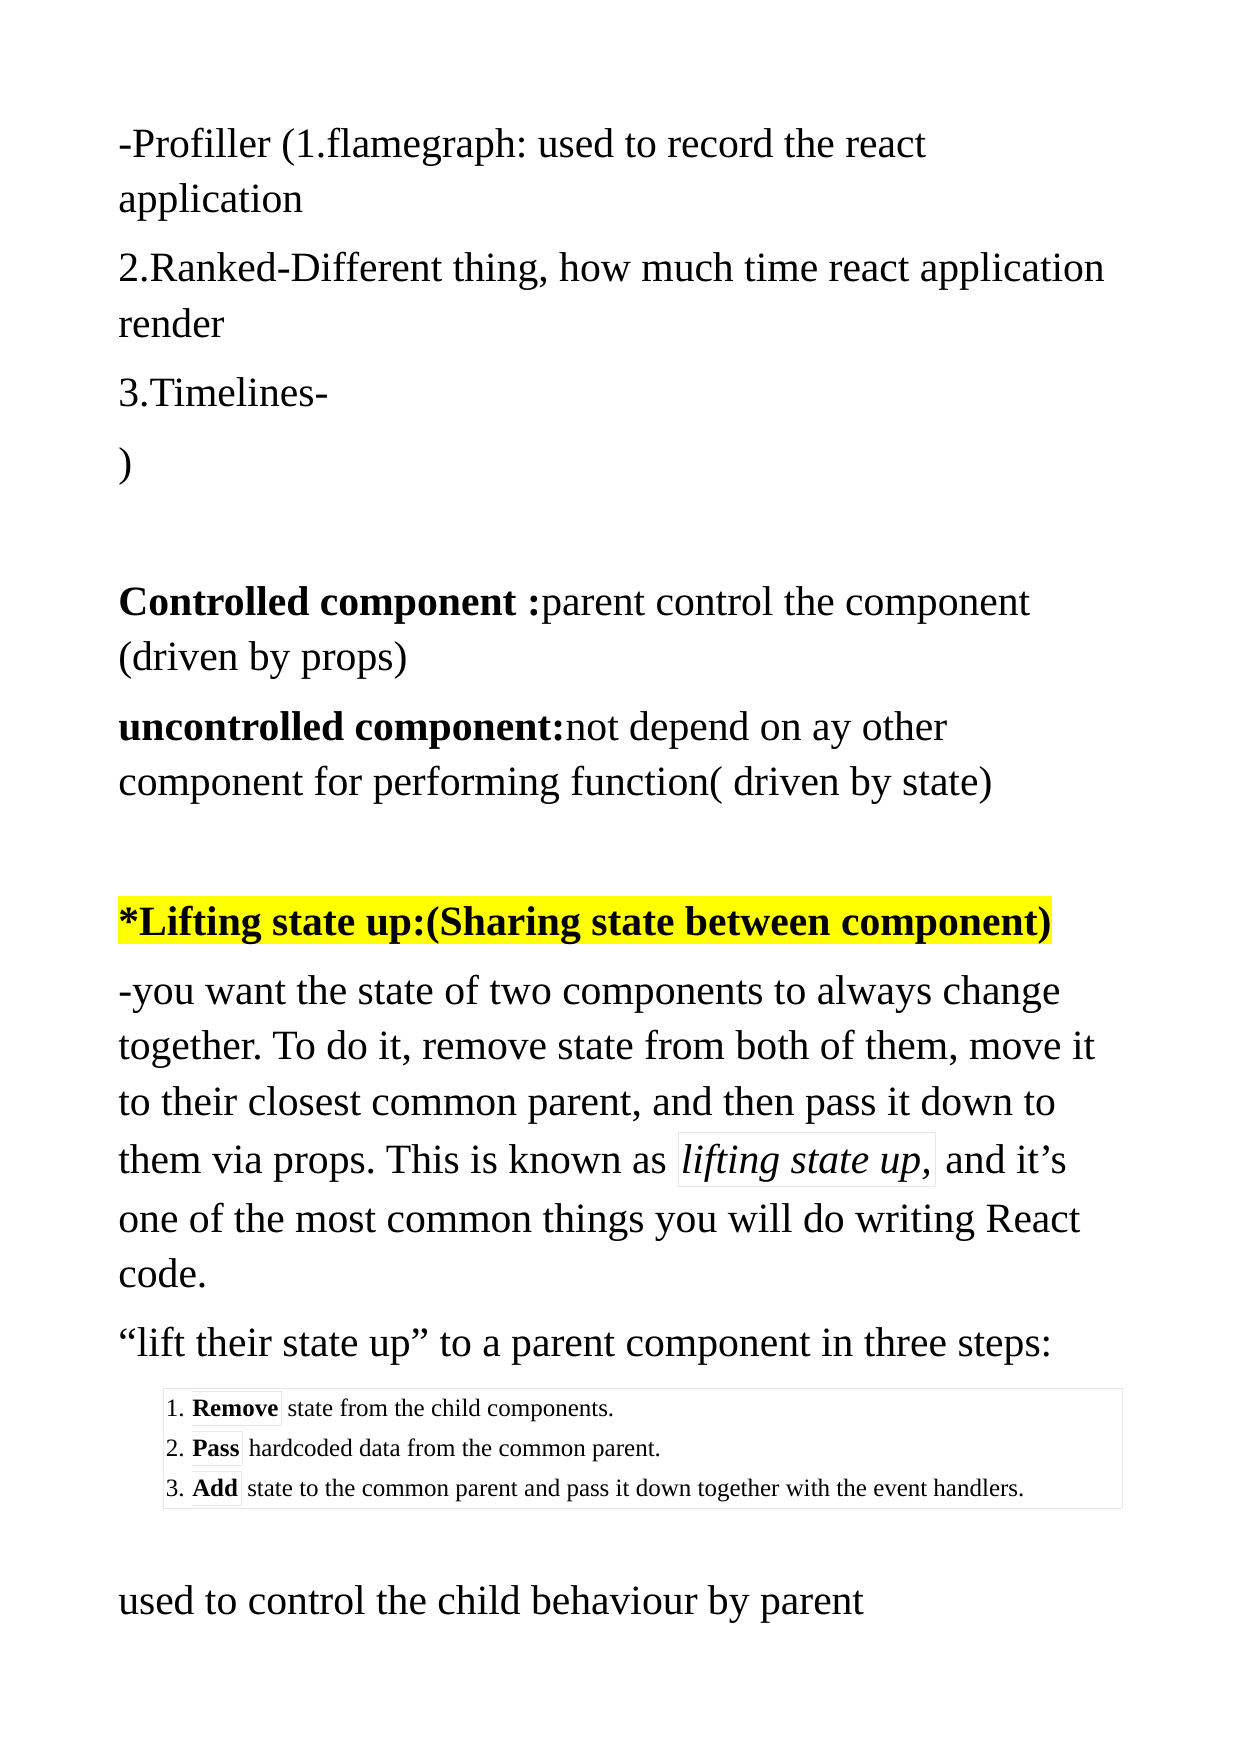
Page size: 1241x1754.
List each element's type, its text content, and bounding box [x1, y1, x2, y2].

text ) [118, 437, 1122, 485]
list Pass hardcoded data from the common parent. [164, 1427, 1122, 1465]
text *Lifting state up:(Sharing state between component) [118, 896, 1122, 944]
text used to control the child behaviour by parent [118, 1576, 1122, 1624]
text 2.Ranked-Different thing, how much time react application render [118, 243, 1122, 346]
text 3.Timelines- [118, 368, 1122, 416]
list Remove state from the child components. [164, 1389, 1122, 1425]
text Controlled component :parent control the component (driven by props) [118, 577, 1122, 680]
text “lift their state up” to a parent component in three steps: [118, 1318, 1122, 1366]
list Add state to the common parent and pass it down together with the event handlers. [164, 1467, 1122, 1508]
text uncontrolled component:not depend on ay other component for performing function( driven by state) [118, 702, 1122, 804]
text -Profiller (1.flamegraph: used to record the react application [118, 118, 1122, 221]
text -you want the state of two components to always change together. To do it, remove state from both of them, move it to their closest common parent, and then pass it down to them via props. This is known as lifting state up, and it’s one of the most common things you will do writing React code. [118, 966, 1122, 1296]
